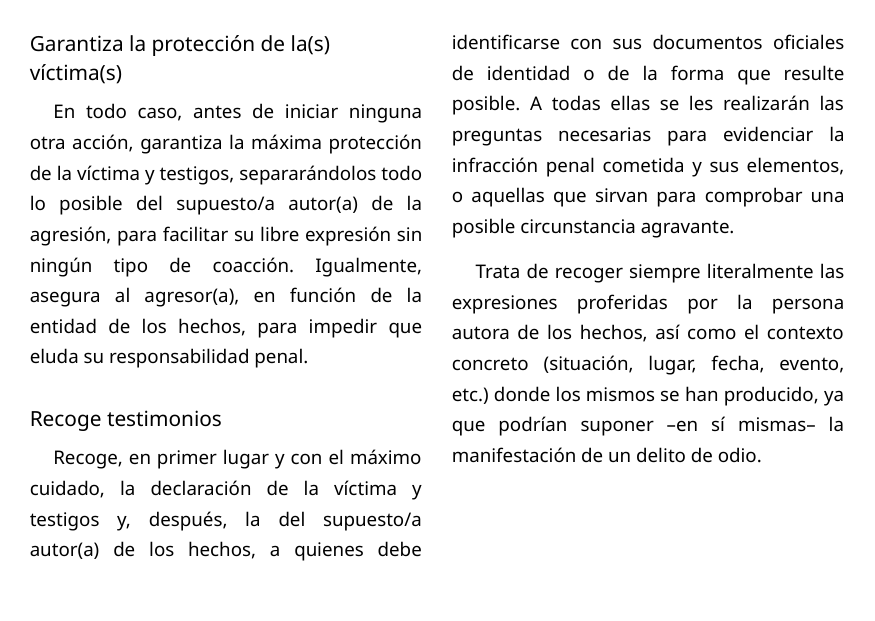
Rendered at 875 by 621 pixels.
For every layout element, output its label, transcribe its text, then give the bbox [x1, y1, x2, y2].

text Trata de recoger siempre literalmente las expresiones proferidas por la persona autora de los hechos, así como el contexto concreto (situación, lugar, fecha, evento, etc.) donde los mismos se han producido, ya que podrían suponer –en sí mismas– la manifestación de un delito de odio. [452, 258, 844, 468]
subtitle Garantiza la protección de la(s) víctima(s) [29, 29, 422, 86]
text En todo caso, antes de iniciar ninguna otra acción, garantiza la máxima protección de la víctima y testigos, separarándolos todo lo posible del supuesto/a autor(a) de la agresión, para facilitar su libre expresión sin ningún tipo de coacción. Igualmente, asegura al agresor(a), en función de la entidad de los hechos, para impedir que eluda su responsabilidad penal. [29, 99, 422, 369]
text identificarse con sus documentos oficiales de identidad o de la forma que resulte posible. A todas ellas se les realizarán las preguntas necesarias para evidenciar la infracción penal cometida y sus elementos, o aquellas que sirvan para comprobar una posible circunstancia agravante. [452, 29, 844, 239]
subtitle Recoge testimonios [29, 404, 422, 432]
text Recoge, en primer lugar y con el máximo cuidado, la declaración de la víctima y testigos y, después, la del supuesto/a autor(a) de los hechos, a quienes debe [29, 444, 422, 562]
